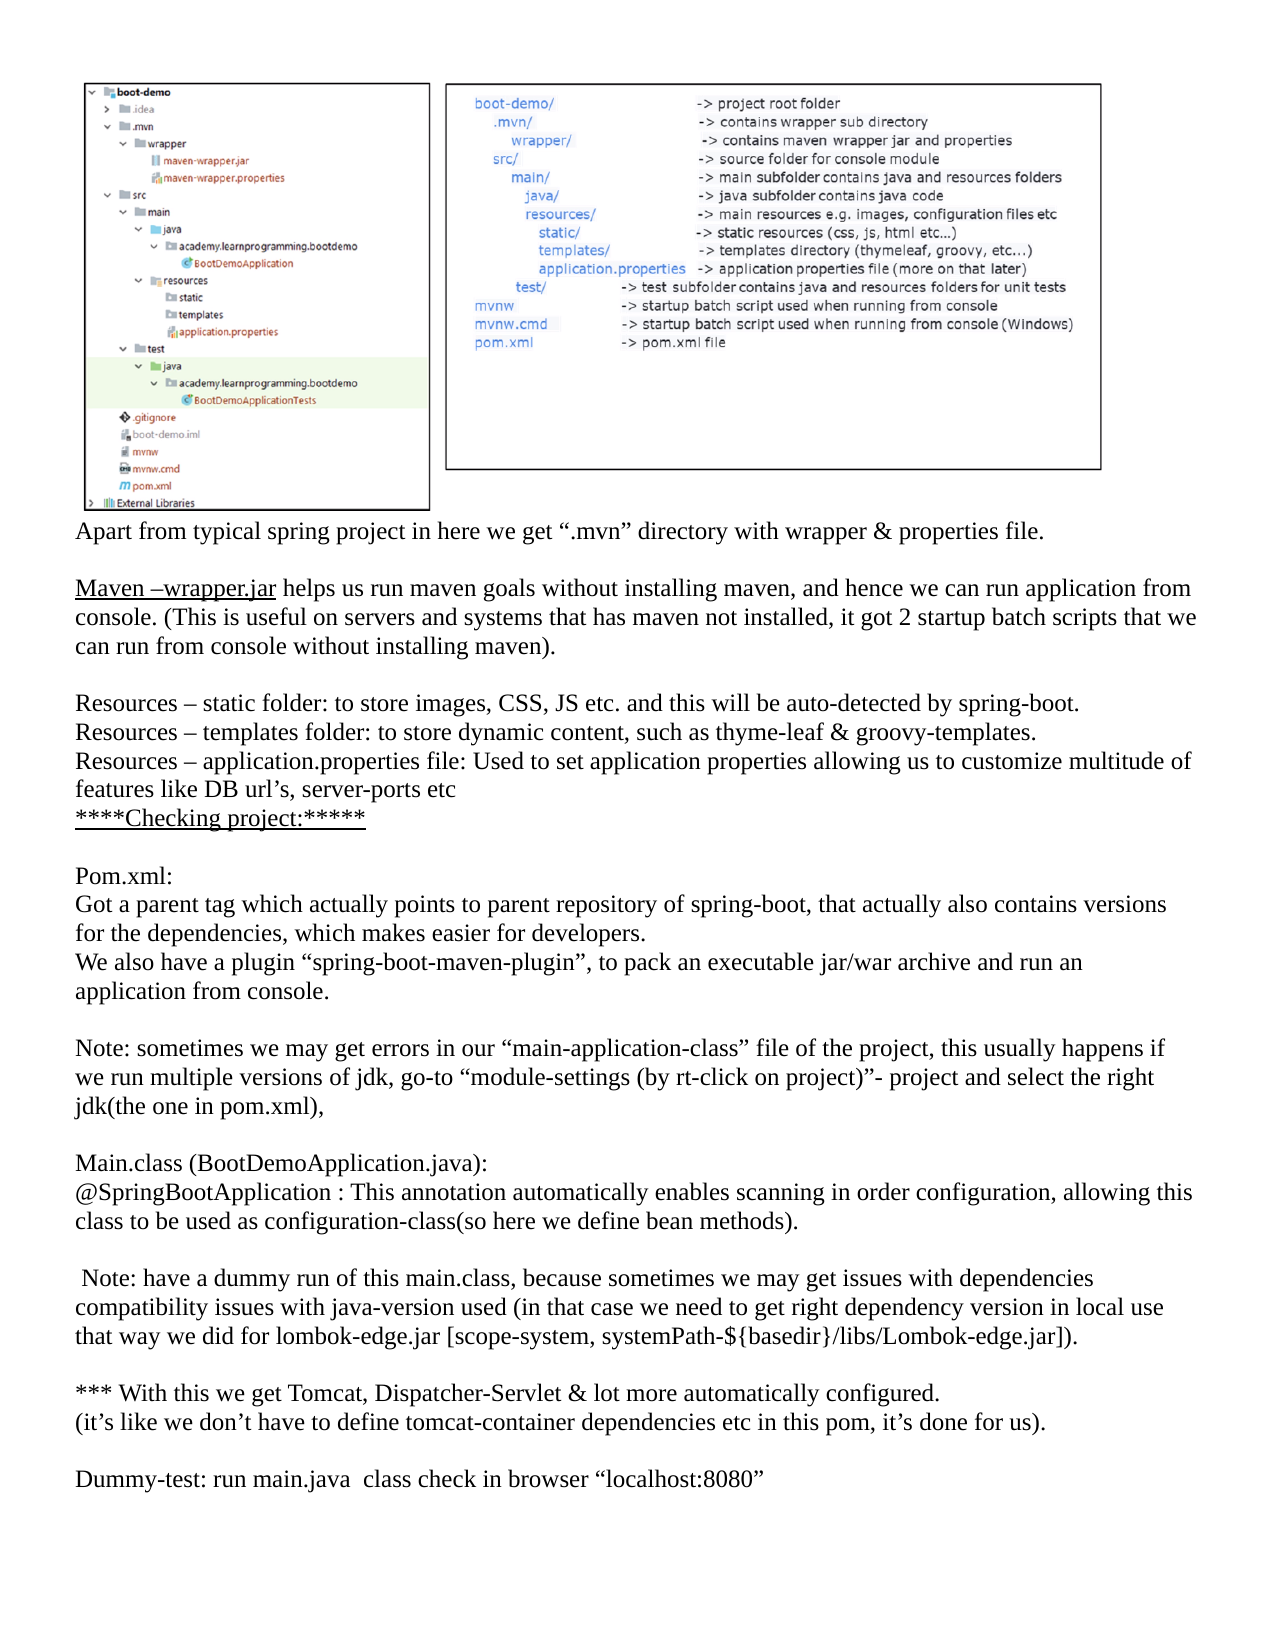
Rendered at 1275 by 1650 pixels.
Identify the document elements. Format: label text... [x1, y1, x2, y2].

text Resources – application.properties file: Used to set application properties allowing us to customize multitude of features like DB url’s, server-ports etc [75, 746, 1200, 803]
text Got a parent tag which actually points to parent repository of spring-boot, that actually also contains versions for the dependencies, which makes easier for developers. [75, 889, 1200, 947]
text @SpringBootApplication : This annotation automatically enables scanning in order configuration, allowing this class to be used as configuration-class(so here we define bean methods). [75, 1177, 1200, 1234]
text Apart from typical spring project in here we get “.mvn” directory with wrapper & properties file. [75, 516, 1200, 544]
text Maven –wrapper.jar helps us run maven goals without installing maven, and hence we can run application from console. (This is useful on servers and systems that has maven not installed, it got 2 startup batch scripts that we can run from console without installing maven). [75, 573, 1200, 659]
text Note: sometimes we may get errors in our “main-application-class” file of the project, this usually happens if we run multiple versions of jdk, go-to “module-settings (by rt-click on project)”- project and select the right jdk(the one in pom.xml), [75, 1033, 1200, 1119]
text (it’s like we don’t have to define tomcat-container dependencies etc in this pom, it’s done for us). [75, 1407, 1200, 1436]
text *** With this we get Tomcat, Dispatcher-Servlet & lot more automatically configured. [75, 1378, 1200, 1407]
text Resources – templates folder: to store dynamic content, such as thyme-leaf & groovy-templates. [75, 717, 1200, 746]
text Note: have a dummy run of this main.class, because sometimes we may get issues with dependencies compatibility issues with java-version used (in that case we need to get right dependency version in local use that way we did for lombok-edge.jar [scope-system, systemPath-${basedir}/libs/Lombok-edge.jar]). [75, 1263, 1200, 1349]
text Dummy-test: run main.java class check in browser “localhost:8080” [75, 1464, 1200, 1493]
text Pom.xml: [75, 861, 1200, 889]
text We also have a plugin “spring-boot-maven-plugin”, to pack an executable jar/war archive and run an application from console. [75, 947, 1200, 1004]
text Main.class (BootDemoApplication.java): [75, 1148, 1200, 1177]
text Resources – static folder: to store images, CSS, JS etc. and this will be auto-detected by spring-boot. [75, 688, 1200, 717]
text ****Checking project:***** [75, 803, 1200, 832]
